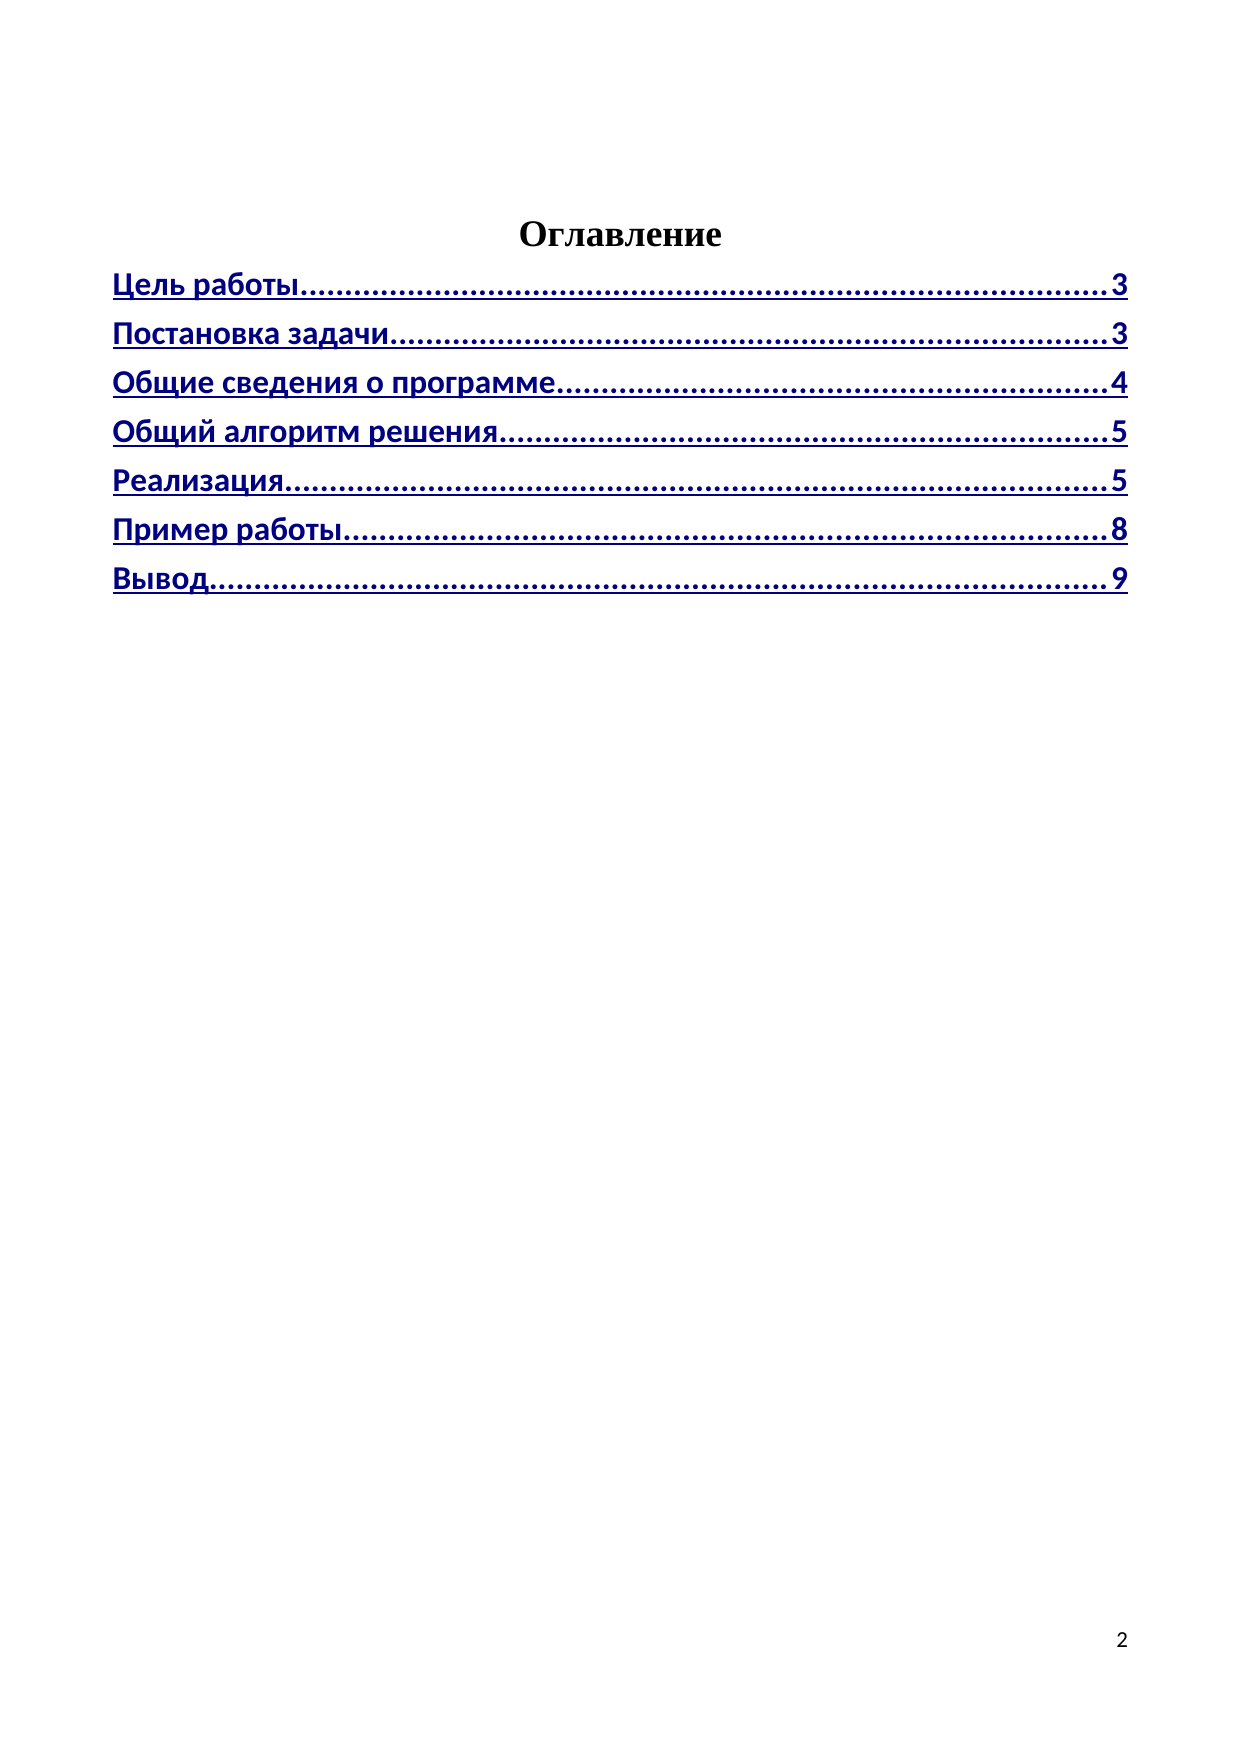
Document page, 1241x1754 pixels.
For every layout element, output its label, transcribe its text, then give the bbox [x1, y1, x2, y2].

text Реализация 5 [112, 459, 1128, 494]
text [112, 446, 1128, 451]
text Общие сведения о программе 4 [112, 361, 1128, 396]
text Общий алгоритм решения 5 [112, 410, 1128, 445]
text [112, 593, 1128, 598]
subtitle Оглавление [112, 212, 1128, 255]
text [112, 397, 1128, 402]
text Пример работы 8 [112, 508, 1128, 543]
text [112, 348, 1128, 353]
text Вывод 9 [112, 557, 1128, 592]
text [112, 495, 1128, 500]
text Цель работы 3 [112, 263, 1128, 298]
text Постановка задачи 3 [112, 312, 1128, 347]
text [112, 544, 1128, 549]
text [112, 299, 1128, 304]
